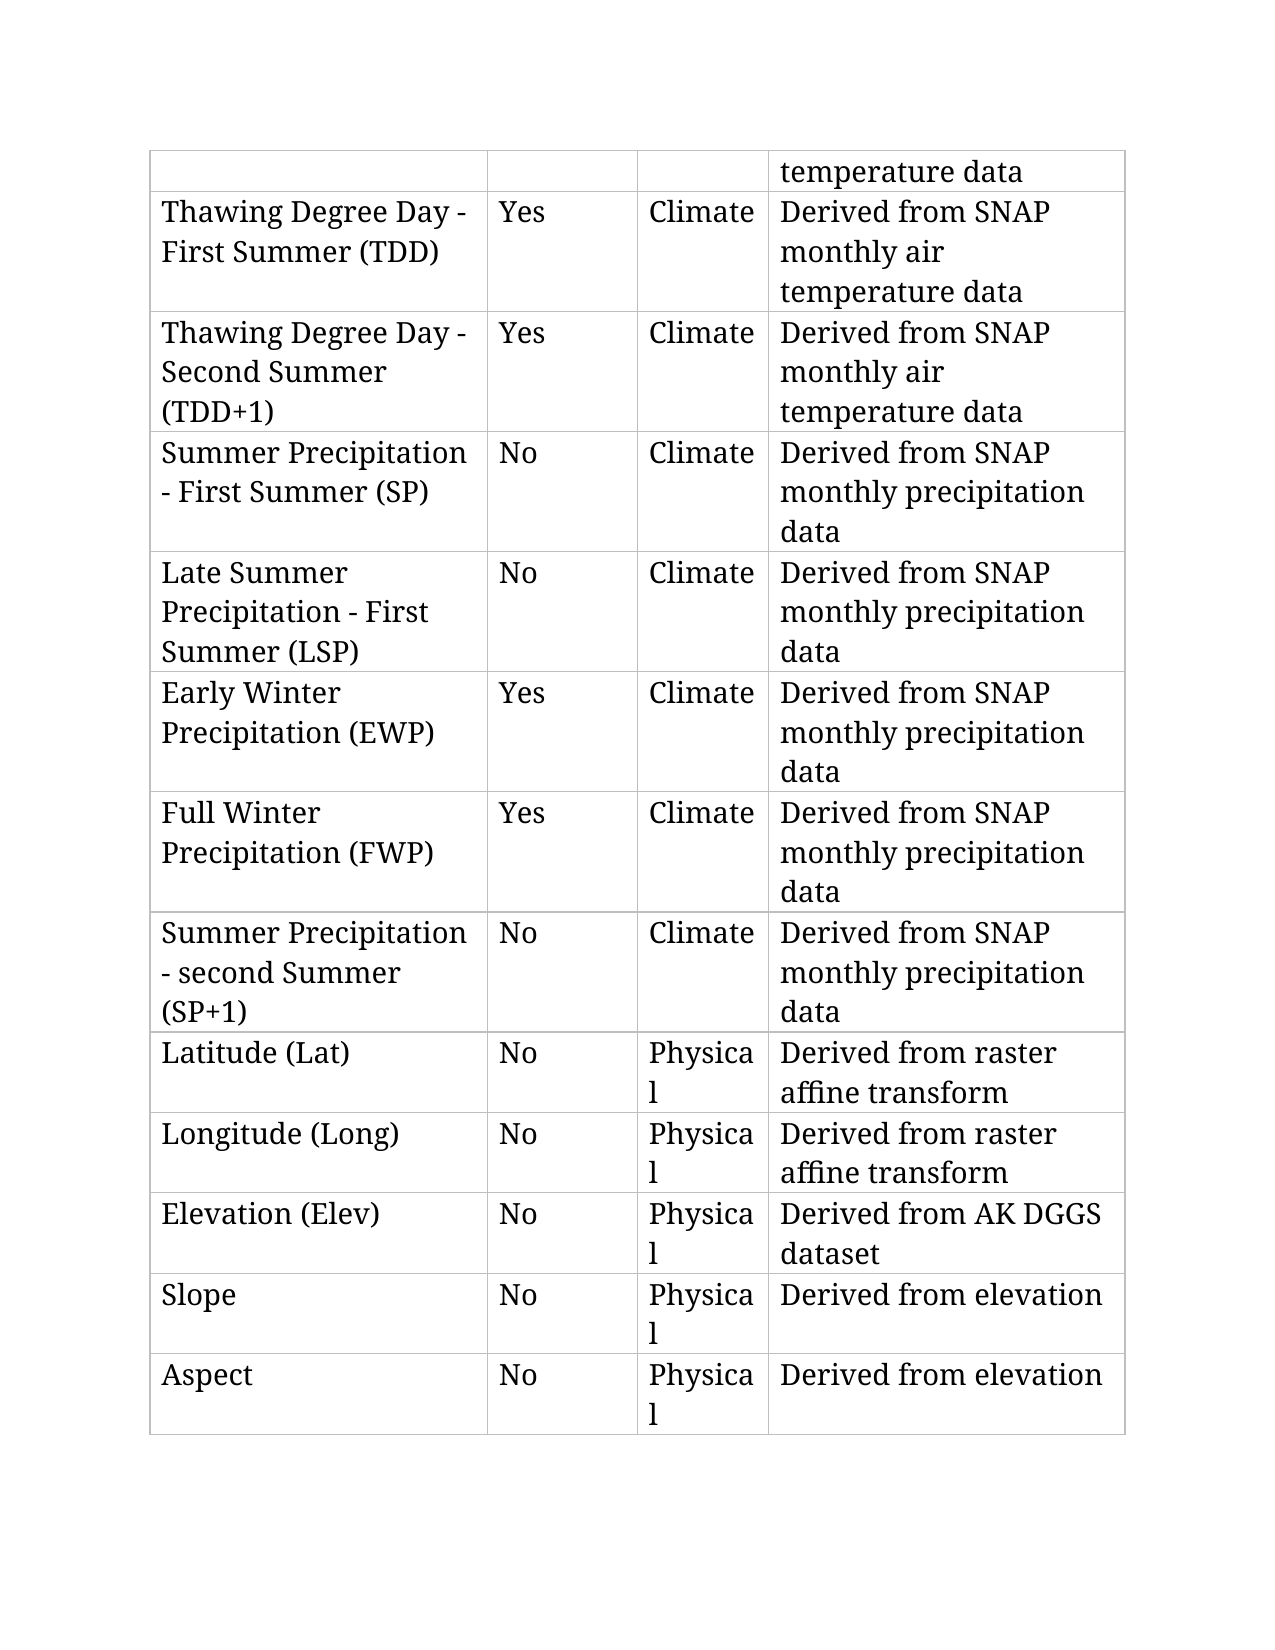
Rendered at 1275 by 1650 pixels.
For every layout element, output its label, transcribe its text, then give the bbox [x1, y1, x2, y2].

table_cell Derived from SNAP monthly air temperature data [769, 192, 1124, 311]
table_cell Full Winter Precipitation (FWP) [151, 792, 487, 911]
table_cell temperature data [769, 151, 1124, 191]
table_cell Early Winter Precipitation (EWP) [151, 672, 487, 791]
table_cell Aspect [151, 1354, 487, 1433]
table_cell Longitude (Long) [151, 1113, 487, 1192]
table_cell Thawing Degree Day - Second Summer (TDD+1) [151, 312, 487, 431]
table_cell Yes [488, 792, 637, 911]
table_cell Derived from SNAP monthly air temperature data [769, 312, 1124, 431]
table_cell [638, 151, 768, 191]
table_cell Derived from SNAP monthly precipitation data [769, 792, 1124, 911]
table_cell No [488, 1193, 637, 1273]
table_cell Physical [638, 1033, 768, 1112]
table_cell Climate [638, 552, 768, 671]
table_cell Derived from raster affine transform [769, 1033, 1124, 1112]
table_cell Derived from SNAP monthly precipitation data [769, 552, 1124, 671]
table_cell Yes [488, 192, 637, 311]
table_cell [151, 151, 487, 191]
table_cell No [488, 552, 637, 671]
table_cell Climate [638, 192, 768, 311]
table_cell Summer Precipitation - second Summer (SP+1) [151, 913, 487, 1031]
table_cell Climate [638, 672, 768, 791]
table_cell Derived from SNAP monthly precipitation data [769, 432, 1124, 551]
table_cell Climate [638, 312, 768, 431]
table_cell Derived from SNAP monthly precipitation data [769, 672, 1124, 791]
table_cell Elevation (Elev) [151, 1193, 487, 1273]
table_cell Climate [638, 432, 768, 551]
table_cell Yes [488, 312, 637, 431]
table_cell Physical [638, 1193, 768, 1273]
table_cell Climate [638, 792, 768, 911]
table_cell No [488, 1354, 637, 1433]
table_cell Climate [638, 913, 768, 1031]
table_cell Derived from SNAP monthly precipitation data [769, 913, 1124, 1031]
table_cell No [488, 913, 637, 1031]
table_cell No [488, 432, 637, 551]
table_cell Physical [638, 1274, 768, 1353]
table_cell Derived from raster affine transform [769, 1113, 1124, 1192]
table_cell Derived from elevation [769, 1274, 1124, 1353]
table_cell Late Summer Precipitation - First Summer (LSP) [151, 552, 487, 671]
table_cell No [488, 1113, 637, 1192]
table_cell Thawing Degree Day - First Summer (TDD) [151, 192, 487, 311]
table_cell Slope [151, 1274, 487, 1353]
table_cell No [488, 1033, 637, 1112]
table_cell Derived from AK DGGS dataset [769, 1193, 1124, 1273]
table_cell No [488, 1274, 637, 1353]
table_cell Derived from elevation [769, 1354, 1124, 1433]
table_cell [488, 151, 637, 191]
table_cell Physical [638, 1113, 768, 1192]
table_cell Yes [488, 672, 637, 791]
table_cell Summer Precipitation - First Summer (SP) [151, 432, 487, 551]
table_cell Physical [638, 1354, 768, 1433]
table_cell Latitude (Lat) [151, 1033, 487, 1112]
